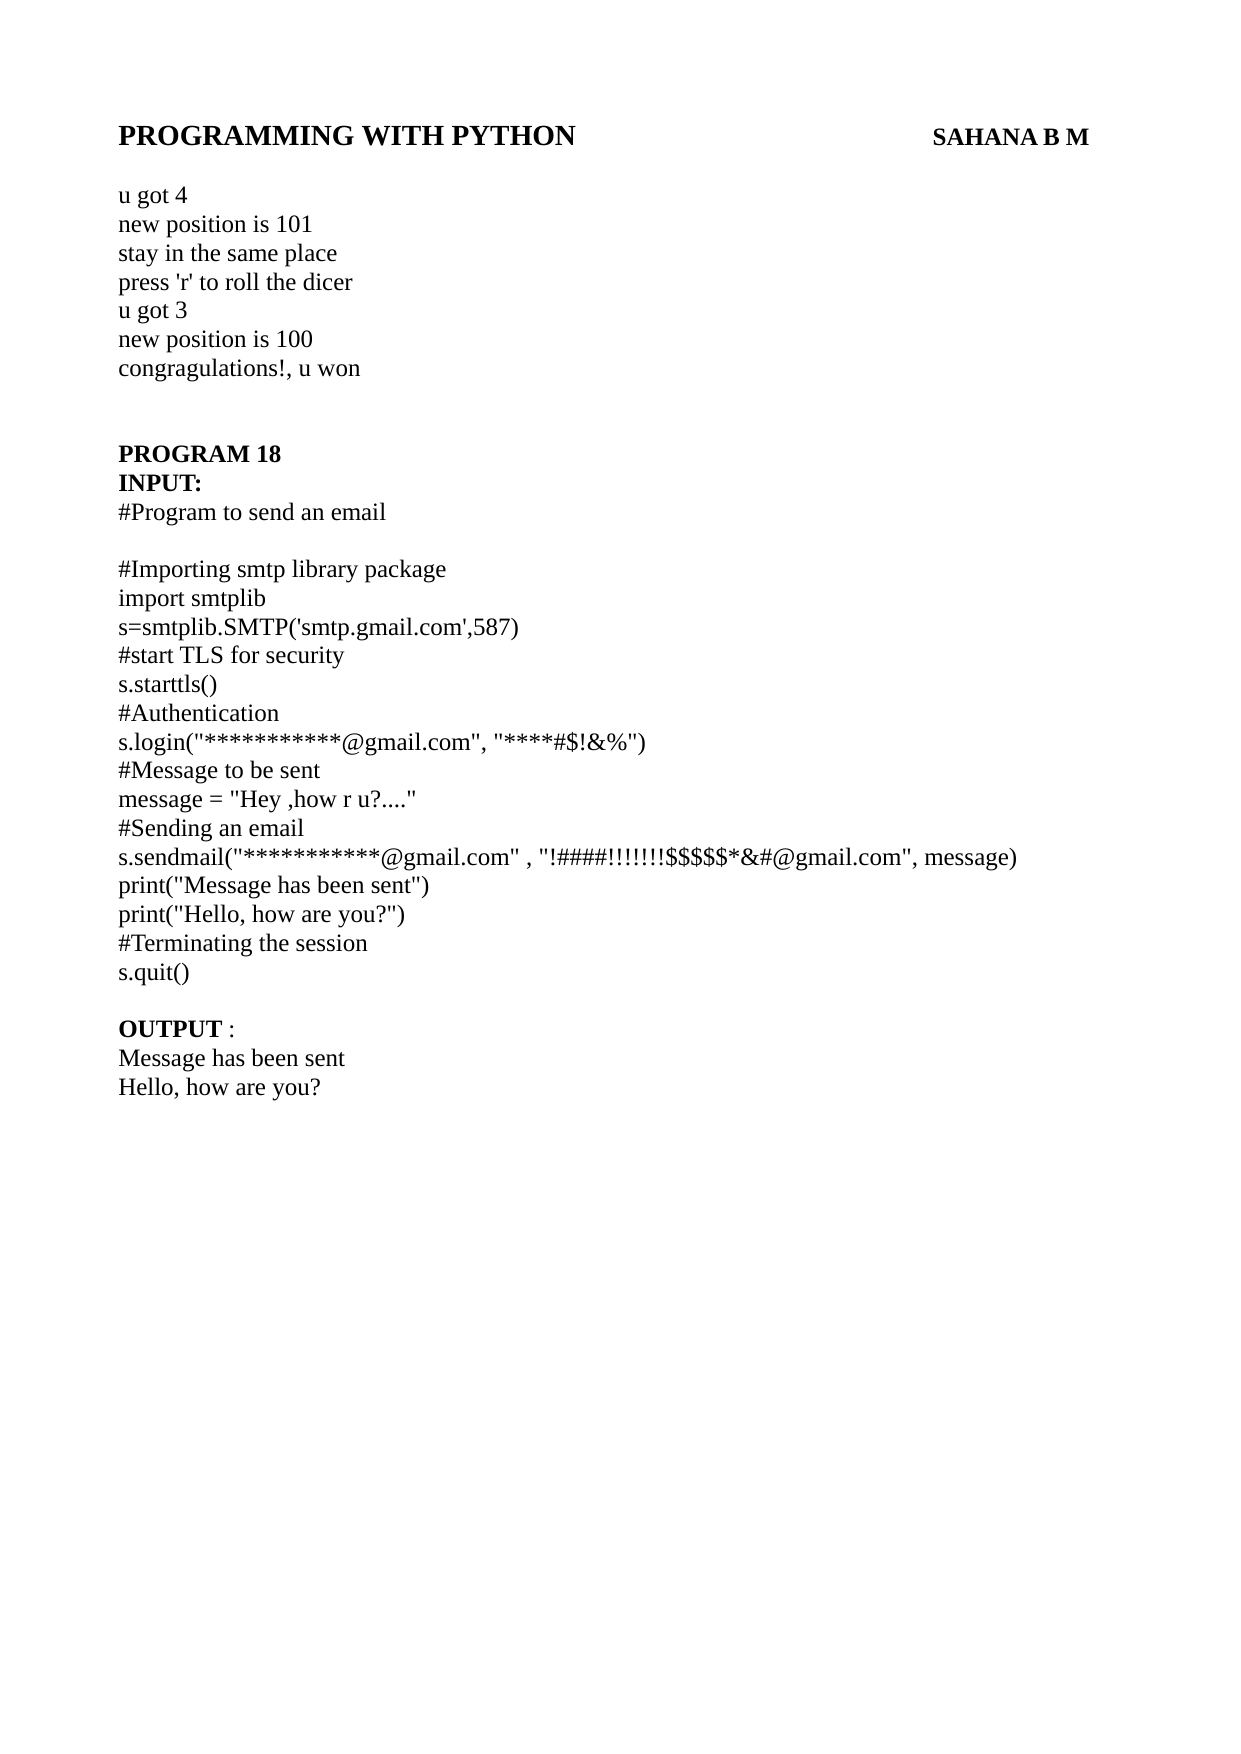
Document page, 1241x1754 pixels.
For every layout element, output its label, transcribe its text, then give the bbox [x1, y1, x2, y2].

text OUTPUT : [118, 1014, 1122, 1043]
text new position is 101 [118, 209, 1122, 238]
text u got 3 [118, 295, 1122, 324]
text import smtplib [118, 583, 1122, 612]
text s=smtplib.SMTP('smtp.gmail.com',587) [118, 612, 1122, 640]
text new position is 100 [118, 324, 1122, 353]
text s.starttls() [118, 669, 1122, 698]
text press 'r' to roll the dicer [118, 267, 1122, 295]
text message = "Hey ,how r u?...." [118, 784, 1122, 813]
text #Sending an email [118, 813, 1122, 842]
text print("Message has been sent") [118, 870, 1122, 899]
text PROGRAMMING WITH PYTHON SAHANA B M [118, 118, 1122, 152]
text s.sendmail("***********@gmail.com" , "!####!!!!!!!$$$$$*&#@gmail.com", message) [118, 842, 1122, 870]
text #start TLS for security [118, 640, 1122, 669]
text #Importing smtp library package [118, 554, 1122, 583]
text stay in the same place [118, 238, 1122, 267]
text #Terminating the session [118, 928, 1122, 957]
text congragulations!, u won [118, 353, 1122, 382]
text print("Hello, how are you?") [118, 899, 1122, 928]
text #Program to send an email [118, 497, 1122, 525]
text s.login("***********@gmail.com", "****#$!&%") [118, 727, 1122, 755]
text Message has been sent [118, 1043, 1122, 1072]
text #Authentication [118, 698, 1122, 727]
text s.quit() [118, 957, 1122, 985]
text u got 4 [118, 180, 1122, 209]
text PROGRAM 18 [118, 439, 1122, 468]
text #Message to be sent [118, 755, 1122, 784]
text INPUT: [118, 468, 1122, 497]
text Hello, how are you? [118, 1072, 1122, 1100]
